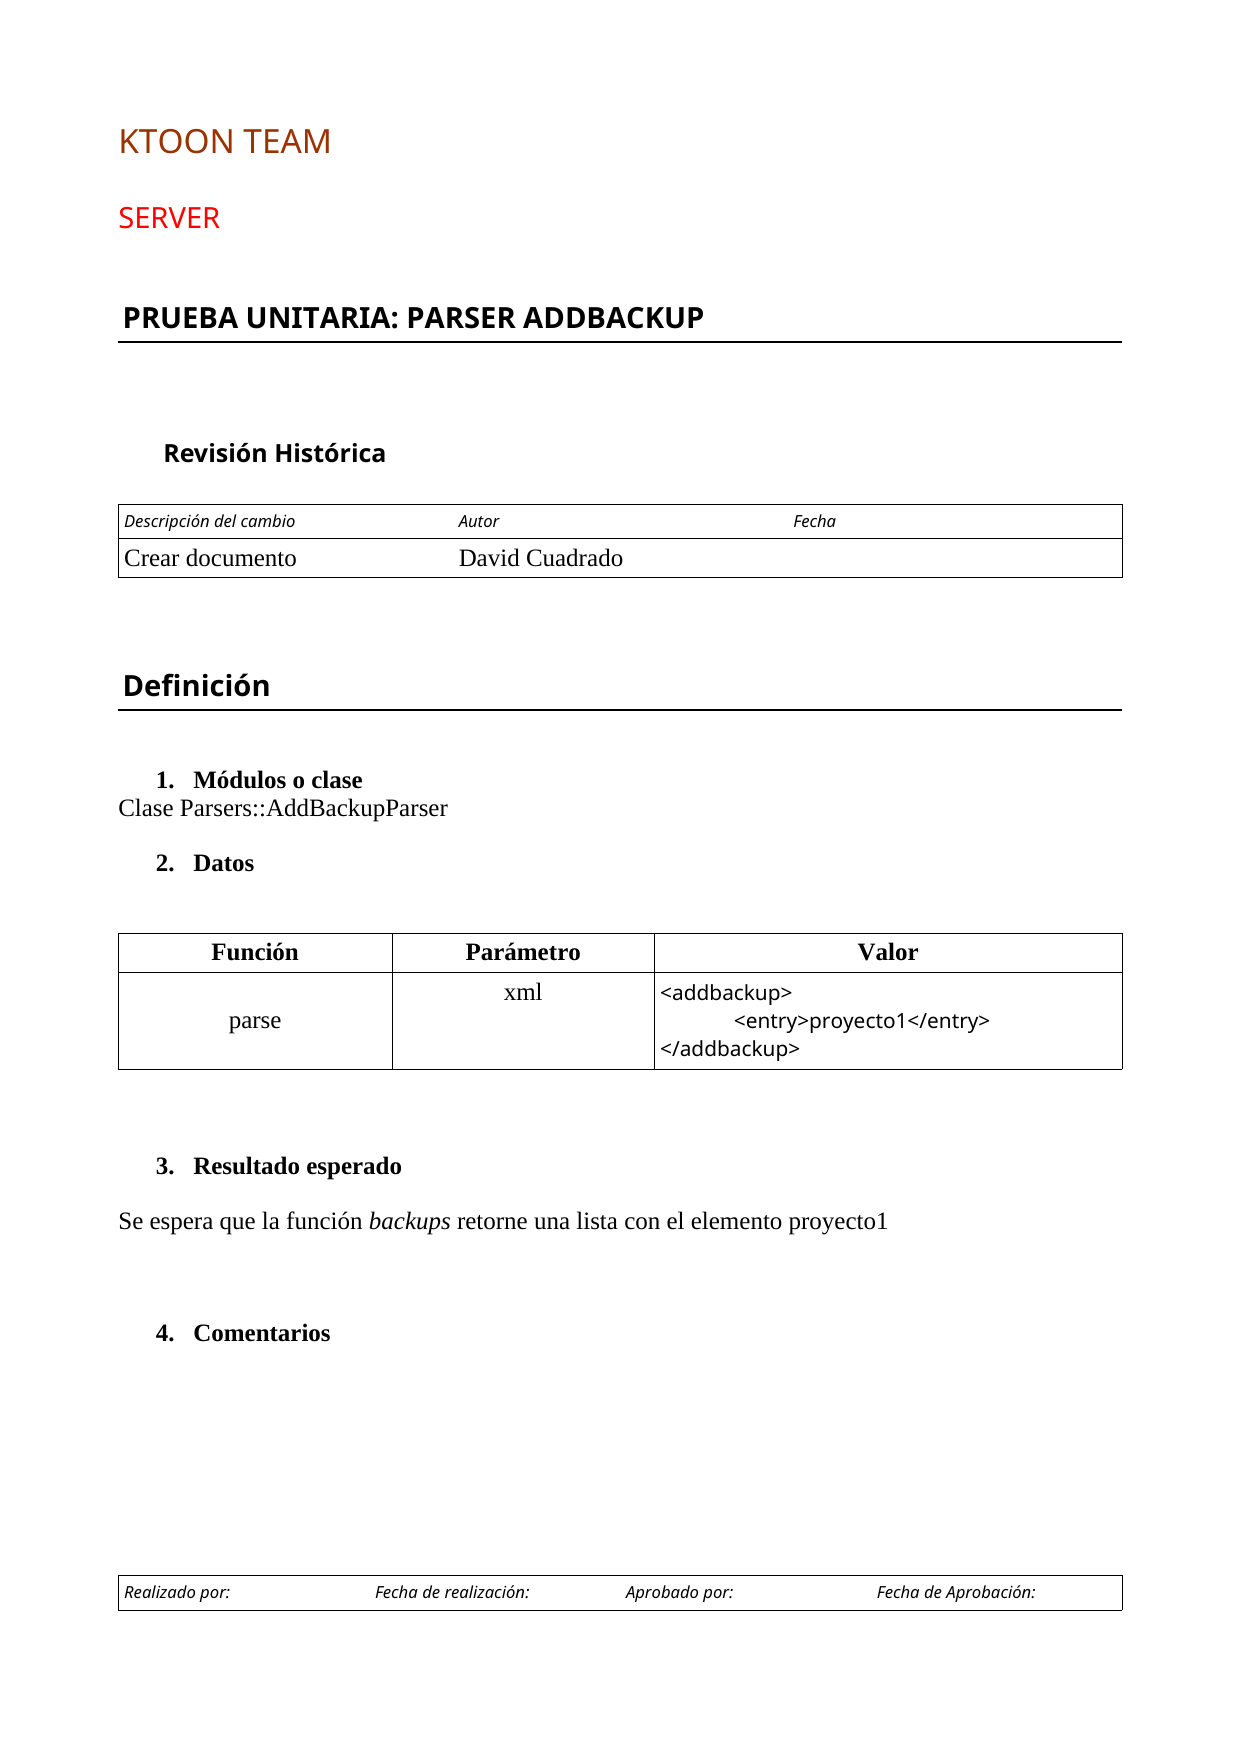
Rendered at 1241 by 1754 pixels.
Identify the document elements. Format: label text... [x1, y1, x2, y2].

subtitle Revisión Histórica [118, 436, 1122, 470]
list Comentarios [156, 1319, 1122, 1347]
text SERVER [118, 198, 1122, 237]
table_cell <addbackup> <entry>proyecto1</entry> </addbackup> [655, 973, 1122, 1069]
table_cell parse [119, 973, 392, 1069]
table_cell [787, 539, 1122, 577]
table_cell Crear documento [119, 539, 453, 577]
table_cell David Cuadrado [453, 539, 787, 577]
text Clase Parsers::AddBackupParser [118, 794, 1122, 822]
text PRUEBA UNITARIA: PARSER ADDBACKUP [118, 293, 1122, 341]
text KTOON TEAM [118, 118, 1122, 163]
table_cell xml [393, 973, 654, 1069]
table_header Fecha [787, 505, 1122, 538]
table_header Parámetro [393, 934, 654, 972]
list Módulos o clase [156, 766, 1122, 794]
list Datos [156, 849, 1122, 877]
table_header Fecha de Aprobación: [871, 1576, 1122, 1609]
table_header Función [119, 934, 392, 972]
table_header Realizado por: [119, 1576, 369, 1609]
text Se espera que la función backups retorne una lista con el elemento proyecto1 [118, 1207, 1122, 1235]
table_header Valor [655, 934, 1122, 972]
table_header Descripción del cambio [119, 505, 453, 538]
list Resultado esperado [156, 1152, 1122, 1180]
table_header Autor [453, 505, 787, 538]
table_header Aprobado por: [620, 1576, 871, 1609]
table_header Fecha de realización: [369, 1576, 620, 1609]
text Definición [118, 660, 1122, 709]
